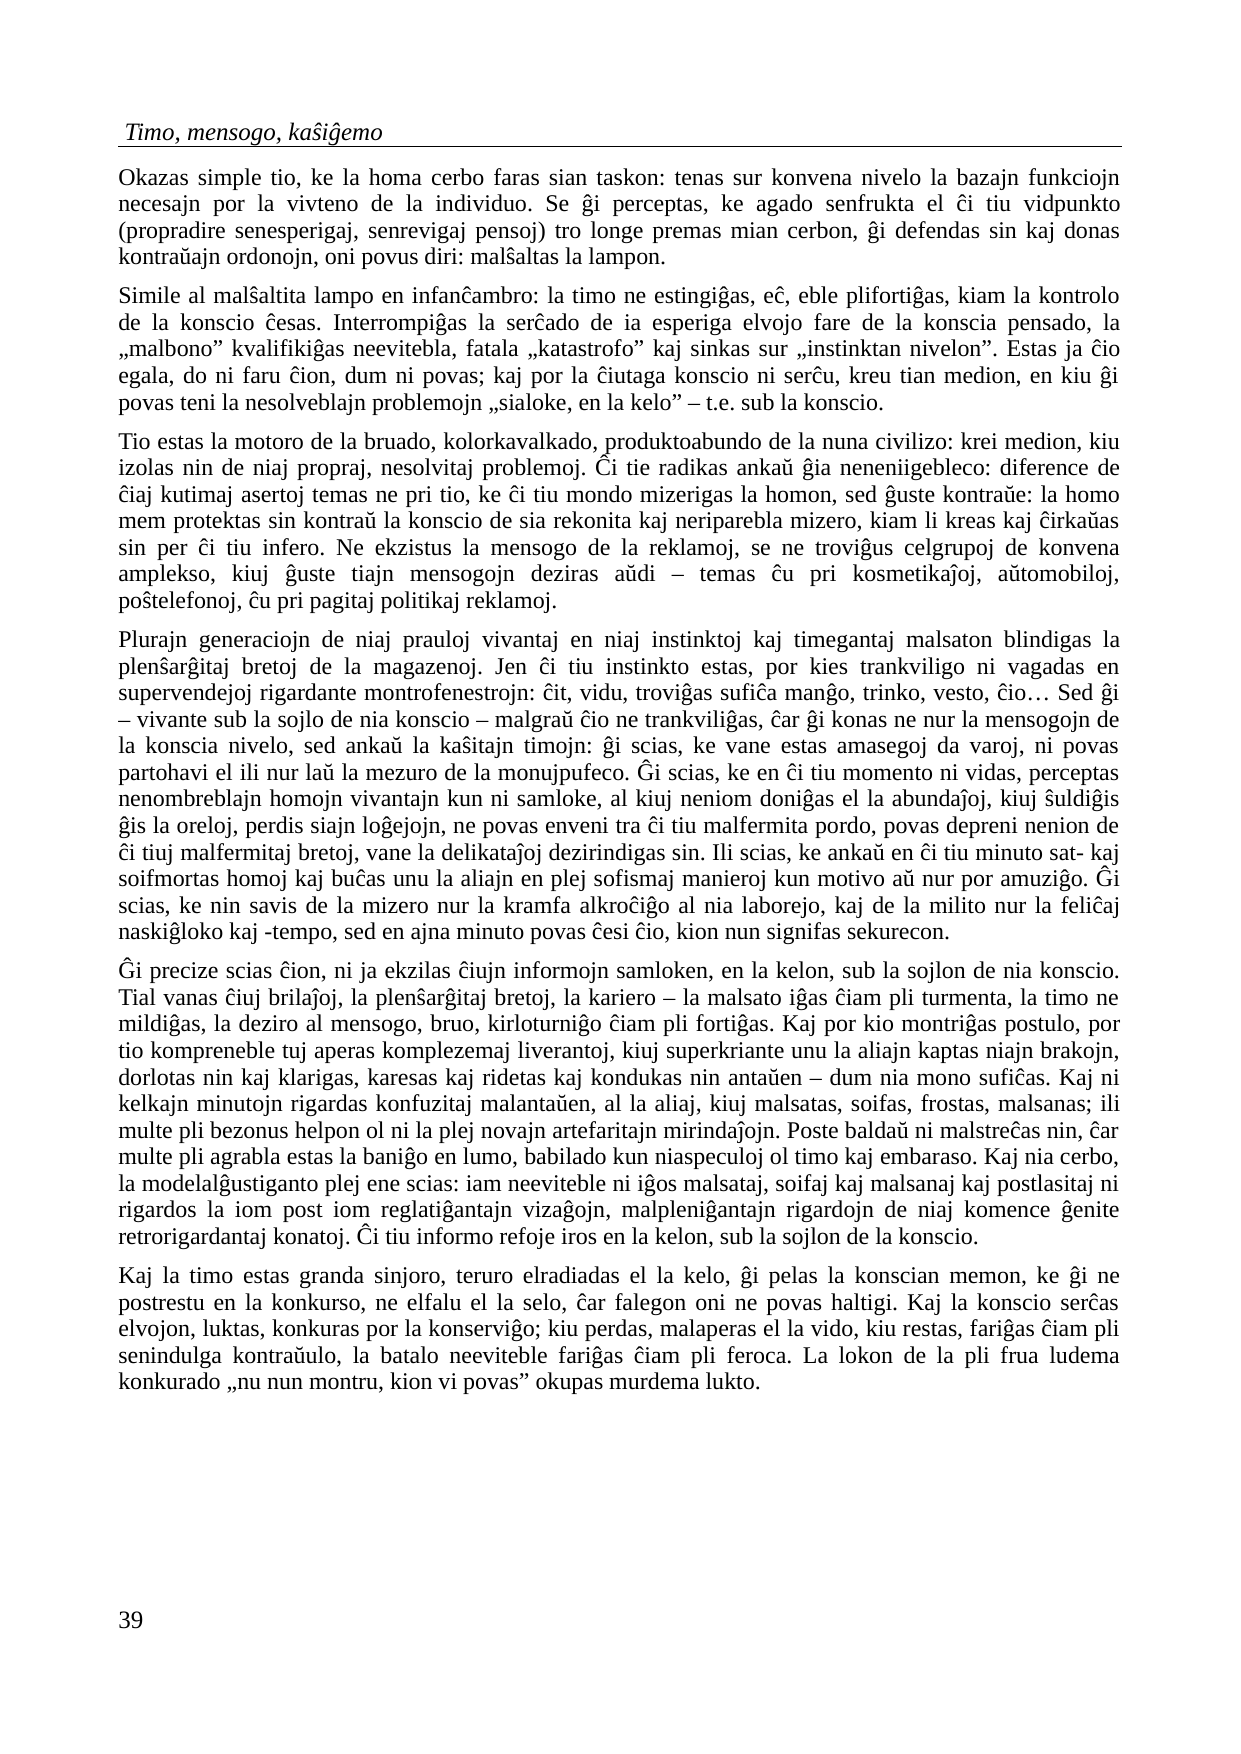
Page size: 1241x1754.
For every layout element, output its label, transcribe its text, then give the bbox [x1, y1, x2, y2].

text Kaj la timo estas granda sinjoro, teruro elradiadas el la kelo, ĝi pelas la konscian memon, ke ĝi ne postrestu en la konkurso, ne elfalu el la selo, ĉar falegon oni ne povas haltigi. Kaj la konscio serĉas elvojon, luktas, konkuras por la konserviĝo; kiu perdas, malaperas el la vido, kiu restas, fariĝas ĉiam pli senindulga kontraŭulo, la batalo neeviteble fariĝas ĉiam pli feroca. La lokon de la pli frua ludema konkurado „nu nun montru, kion vi povas” okupas murdema lukto. [118, 1262, 1122, 1395]
text Plurajn generaciojn de niaj prauloj vivantaj en niaj instinktoj kaj timegantaj malsaton blindigas la plenŝarĝitaj bretoj de la magazenoj. Jen ĉi tiu instinkto estas, por kies trankviligo ni vagadas en supervendejoj rigardante montrofenestrojn: ĉit, vidu, troviĝas sufiĉa manĝo, trinko, vesto, ĉio… Sed ĝi – vivante sub la sojlo de nia konscio – malgraŭ ĉio ne trankviliĝas, ĉar ĝi konas ne nur la mensogojn de la konscia nivelo, sed ankaŭ la kaŝitajn timojn: ĝi scias, ke vane estas amasegoj da varoj, ni povas partohavi el ili nur laŭ la mezuro de la monujpufeco. Ĝi scias, ke en ĉi tiu momento ni vidas, perceptas nenombreblajn homojn vivantajn kun ni samloke, al kiuj neniom doniĝas el la abundaĵoj, kiuj ŝuldiĝis ĝis la oreloj, perdis siajn loĝejojn, ne povas enveni tra ĉi tiu malfermita pordo, povas depreni nenion de ĉi tiuj malfermitaj bretoj, vane la delikataĵoj dezirindigas sin. Ili scias, ke ankaŭ en ĉi tiu minuto sat- kaj soifmortas homoj kaj buĉas unu la aliajn en plej sofismaj manieroj kun motivo aŭ nur por amuziĝo. Ĝi scias, ke nin savis de la mizero nur la kramfa alkroĉiĝo al nia laborejo, kaj de la milito nur la feliĉaj naskiĝloko kaj -tempo, sed en ajna minuto povas ĉesi ĉio, kion nun signifas sekurecon. [118, 626, 1122, 945]
text Ĝi precize scias ĉion, ni ja ekzilas ĉiujn informojn samloken, en la kelon, sub la sojlon de nia konscio. Tial vanas ĉiuj brilaĵoj, la plenŝarĝitaj bretoj, la kariero – la malsato iĝas ĉiam pli turmenta, la timo ne mildiĝas, la deziro al mensogo, bruo, kirloturniĝo ĉiam pli fortiĝas. Kaj por kio montriĝas postulo, por tio kompreneble tuj aperas komplezemaj liverantoj, kiuj superkriante unu la aliajn kaptas niajn brakojn, dorlotas nin kaj klarigas, karesas kaj ridetas kaj kondukas nin antaŭen – dum nia mono sufiĉas. Kaj ni kelkajn minutojn rigardas konfuzitaj malantaŭen, al la aliaj, kiuj malsatas, soifas, frostas, malsanas; ili multe pli bezonus helpon ol ni la plej novajn artefaritajn mirindaĵojn. Poste baldaŭ ni malstreĉas nin, ĉar multe pli agrabla estas la baniĝo en lumo, babilado kun niaspeculoj ol timo kaj embaraso. Kaj nia cerbo, la modelalĝustiganto plej ene scias: iam neeviteble ni iĝos malsataj, soifaj kaj malsanaj kaj postlasitaj ni rigardos la iom post iom reglatiĝantajn vizaĝojn, malpleniĝantajn rigardojn de niaj komence ĝenite retrorigardantaj konatoj. Ĉi tiu informo refoje iros en la kelon, sub la sojlon de la konscio. [118, 957, 1122, 1249]
text Okazas simple tio, ke la homa cerbo faras sian taskon: tenas sur konvena nivelo la bazajn funkciojn necesajn por la vivteno de la individuo. Se ĝi perceptas, ke agado senfrukta el ĉi tiu vidpunkto (propradire senesperigaj, senrevigaj pensoj) tro longe premas mian cerbon, ĝi defendas sin kaj donas kontraŭajn ordonojn, oni povus diri: malŝaltas la lampon. [118, 164, 1122, 270]
text Simile al malŝaltita lampo en infanĉambro: la timo ne estingiĝas, eĉ, eble plifortiĝas, kiam la kontrolo de la konscio ĉesas. Interrompiĝas la serĉado de ia esperiga elvojo fare de la konscia pensado, la „malbono” kvalifikiĝas neevitebla, fatala „katastrofo” kaj sinkas sur „instinktan nivelon”. Estas ja ĉio egala, do ni faru ĉion, dum ni povas; kaj por la ĉiutaga konscio ni serĉu, kreu tian medion, en kiu ĝi povas teni la nesolveblajn problemojn „sialoke, en la kelo” – t.e. sub la konscio. [118, 282, 1122, 415]
text Tio estas la motoro de la bruado, kolorkavalkado, produktoabundo de la nuna civilizo: krei medion, kiu izolas nin de niaj propraj, nesolvitaj problemoj. Ĉi tie radikas ankaŭ ĝia neneniigebleco: diference de ĉiaj kutimaj asertoj temas ne pri tio, ke ĉi tiu mondo mizerigas la homon, sed ĝuste kontraŭe: la homo mem protektas sin kontraŭ la konscio de sia rekonita kaj neriparebla mizero, kiam li kreas kaj ĉirkaŭas sin per ĉi tiu infero. Ne ekzistus la mensogo de la reklamoj, se ne troviĝus celgrupoj de konvena amplekso, kiuj ĝuste tiajn mensogojn deziras aŭdi – temas ĉu pri kosmetikaĵoj, aŭtomobiloj, poŝtelefonoj, ĉu pri pagitaj politikaj reklamoj. [118, 428, 1122, 614]
